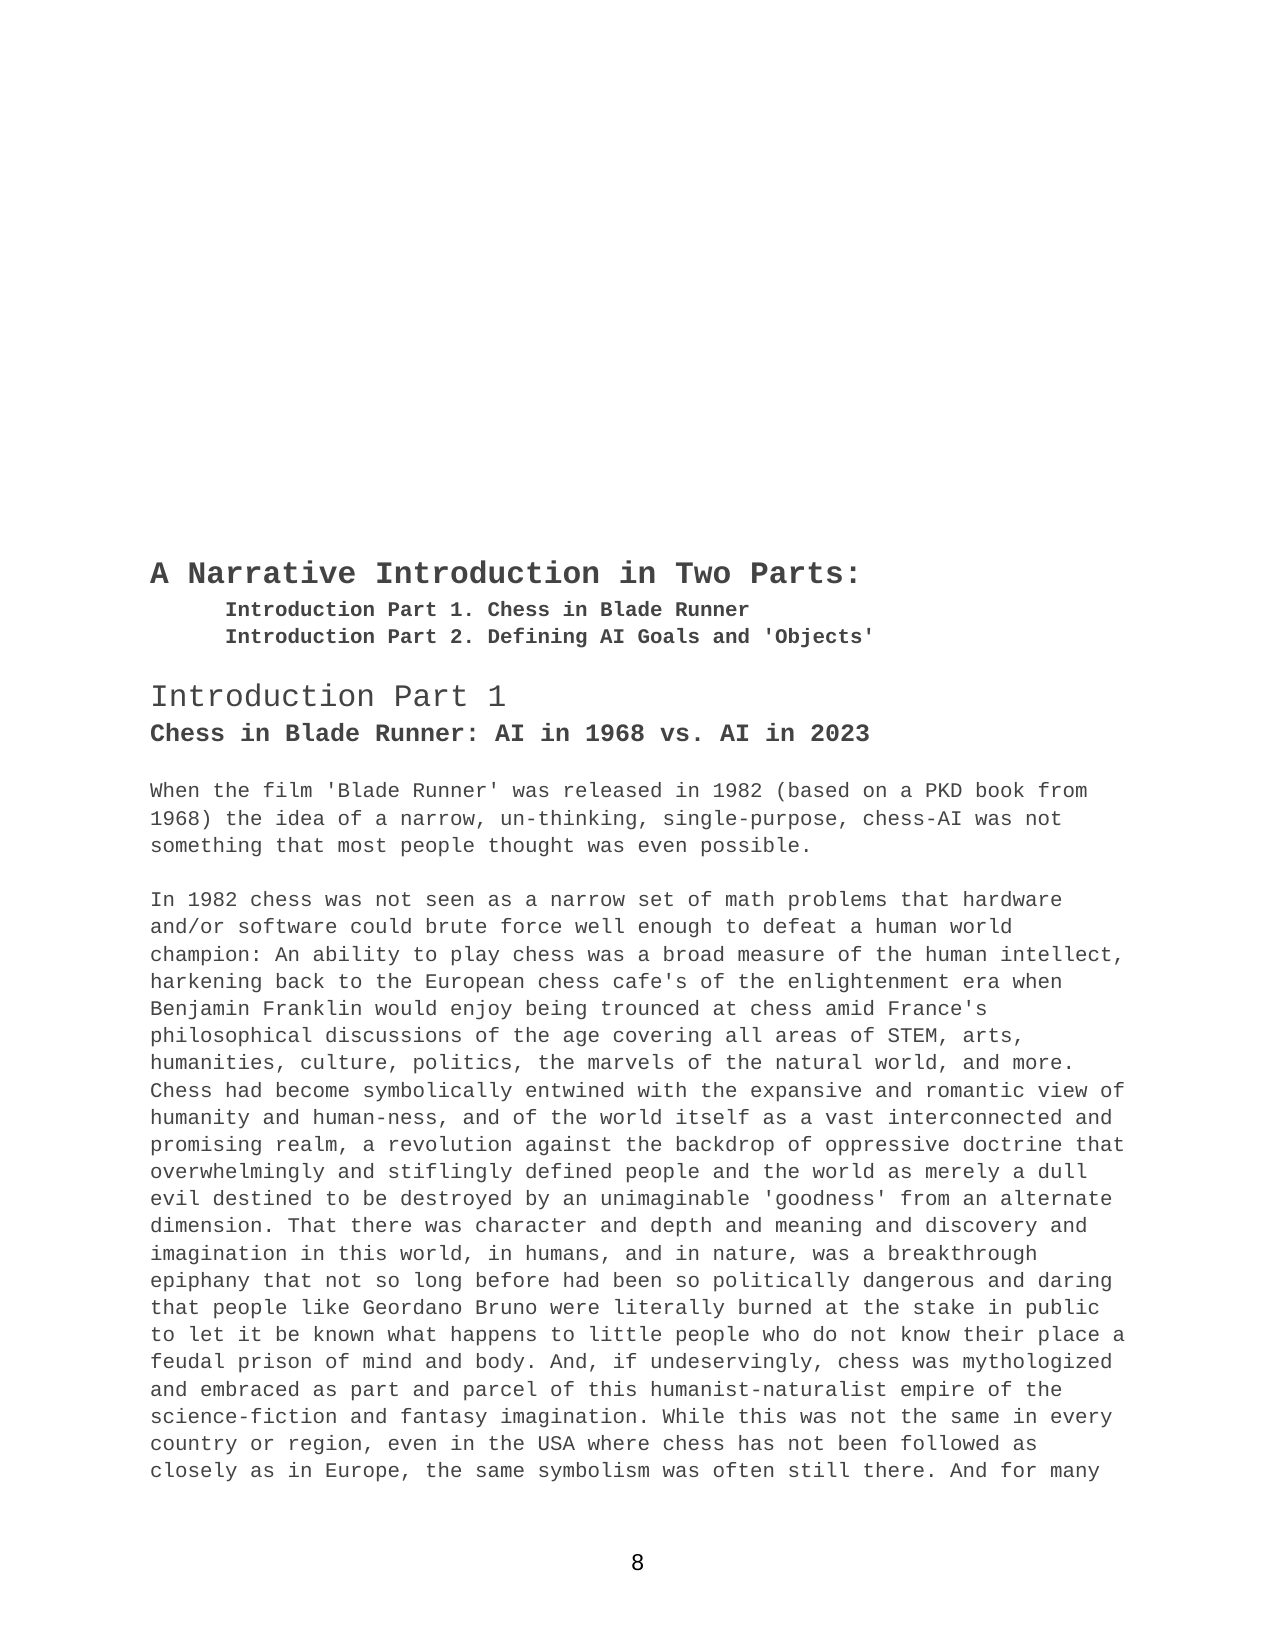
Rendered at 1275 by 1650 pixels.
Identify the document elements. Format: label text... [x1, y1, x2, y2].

text Introduction Part 2. Defining AI Goals and 'Objects' [150, 626, 1125, 649]
text When the film 'Blade Runner' was released in 1982 (based on a PKD book from 1968) the idea of a narrow, un-thinking, single-purpose, chess-AI was not something that most people thought was even possible. [150, 781, 1125, 858]
text Chess in Blade Runner: AI in 1968 vs. AI in 2023 [150, 721, 1125, 749]
text In 1982 chess was not seen as a narrow set of math problems that hardware and/or software could brute force well enough to defeat a human world champion: An ability to play chess was a broad measure of the human intellect, harkening back to the European chess cafe's of the enlightenment era when Benjamin Franklin would enjoy being trounced at chess amid France's philosophical discussions of the age covering all areas of STEM, arts, humanities, culture, politics, the marvels of the natural world, and more. Chess had become symbolically entwined with the expansive and romantic view of humanity and human-ness, and of the world itself as a vast interconnected and promising realm, a revolution against the backdrop of oppressive doctrine that overwhelmingly and stiflingly defined people and the world as merely a dull evil destined to be destroyed by an unimaginable 'goodness' from an alternate dimension. That there was character and depth and meaning and discovery and imagination in this world, in humans, and in nature, was a breakthrough epiphany that not so long before had been so politically dangerous and daring that people like Geordano Bruno were literally burned at the stake in public to let it be known what happens to little people who do not know their place a feudal prison of mind and body. And, if undeservingly, chess was mythologized and embraced as part and parcel of this humanist-naturalist empire of the science-fiction and fantasy imagination. While this was not the same in every country or region, even in the USA where chess has not been followed as closely as in Europe, the same symbolism was often still there. And for many [150, 889, 1125, 1484]
text A Narrative Introduction in Two Parts: [150, 558, 1125, 593]
text Introduction Part 1 [150, 680, 1125, 716]
text Introduction Part 1. Chess in Blade Runner [150, 598, 1125, 622]
